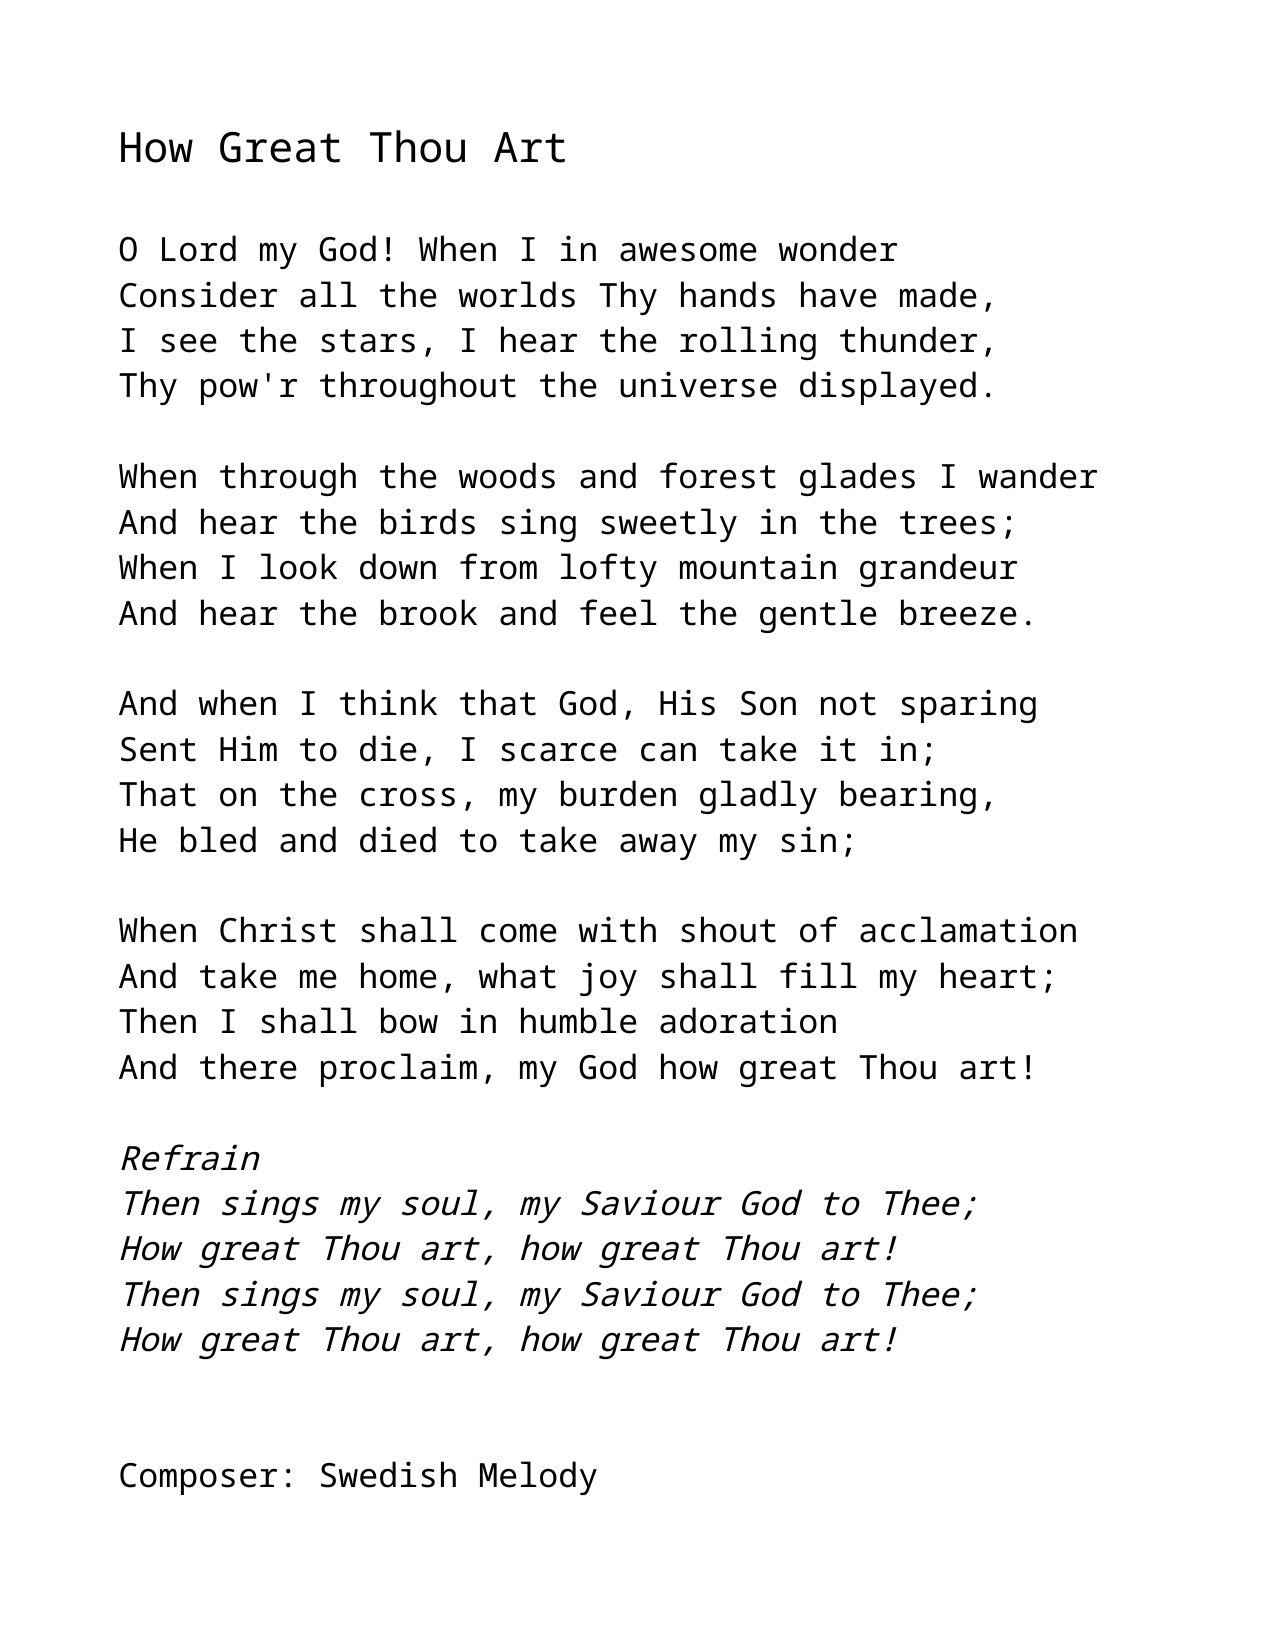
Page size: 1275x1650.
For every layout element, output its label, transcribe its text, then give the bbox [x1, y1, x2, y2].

text Then sings my soul, my Saviour God to Thee; [118, 1180, 1157, 1225]
text Sent Him to die, I scarce can take it in; [118, 726, 1157, 771]
text How Great Thou Art [118, 118, 1157, 175]
text Consider all the worlds Thy hands have made, [118, 271, 1157, 317]
text He bled and died to take away my sin; [118, 816, 1157, 862]
text Refrain [118, 1134, 1157, 1180]
text Then I shall bow in humble adoration [118, 998, 1157, 1043]
text How great Thou art, how great Thou art! [118, 1225, 1157, 1271]
text When I look down from lofty mountain grandeur [118, 544, 1157, 589]
text And hear the birds sing sweetly in the trees; [118, 498, 1157, 544]
text Then sings my soul, my Saviour God to Thee; [118, 1271, 1157, 1316]
text When Christ shall come with shout of acclamation [118, 907, 1157, 953]
text And hear the brook and feel the gentle breeze. [118, 589, 1157, 635]
text I see the stars, I hear the rolling thunder, [118, 317, 1157, 362]
text That on the cross, my burden gladly bearing, [118, 771, 1157, 816]
text How great Thou art, how great Thou art! [118, 1316, 1157, 1361]
text When through the woods and forest glades I wander [118, 453, 1157, 498]
text And take me home, what joy shall fill my heart; [118, 953, 1157, 998]
text O Lord my God! When I in awesome wonder [118, 226, 1157, 271]
text Thy pow'r throughout the universe displayed. [118, 362, 1157, 408]
text And when I think that God, His Son not sparing [118, 680, 1157, 726]
text Composer: Swedish Melody [118, 1452, 1157, 1498]
text And there proclaim, my God how great Thou art! [118, 1043, 1157, 1089]
